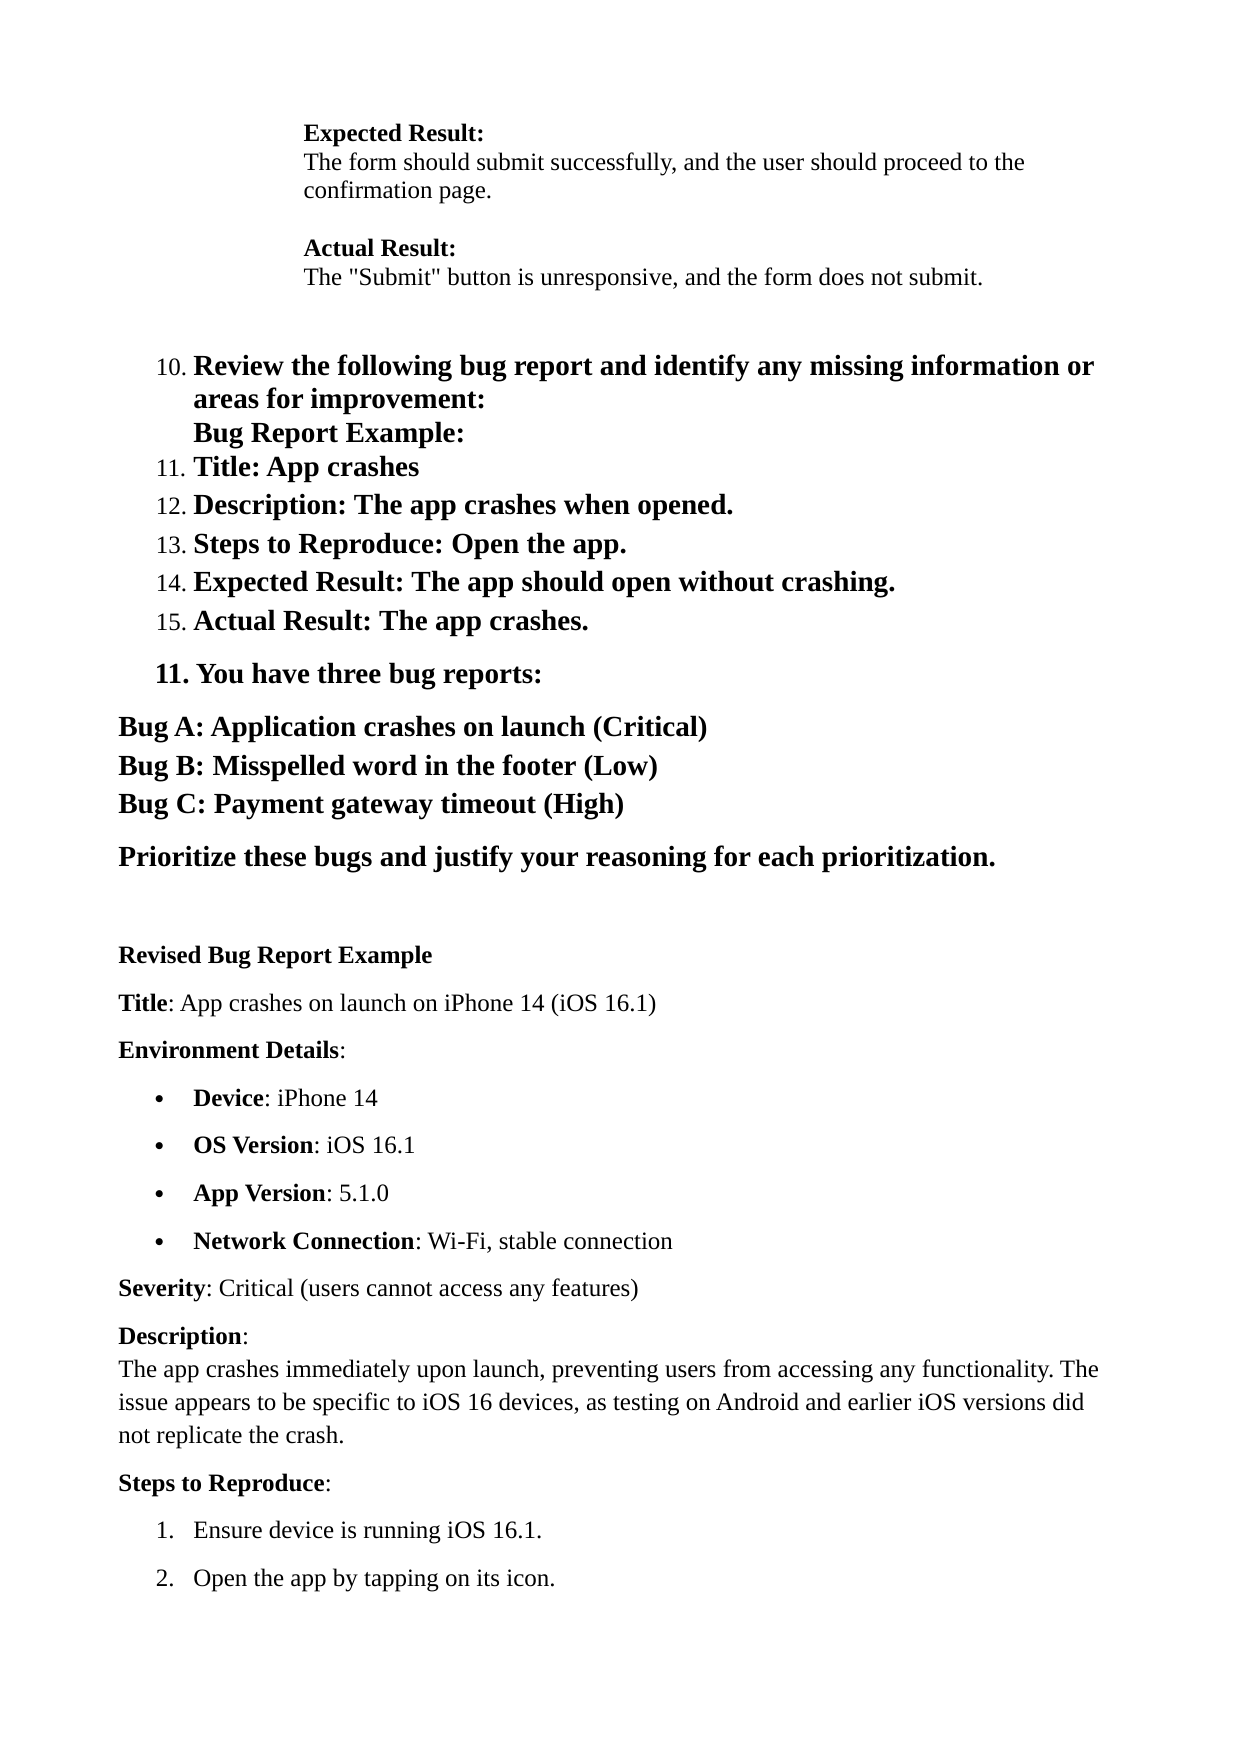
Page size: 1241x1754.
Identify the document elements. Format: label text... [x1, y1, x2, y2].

text Bug B: Misspelled word in the footer (Low) [118, 748, 1122, 781]
list Actual Result: The app crashes. [156, 603, 1122, 636]
list OS Version: iOS 16.1 [156, 1131, 1122, 1159]
text Environment Details: [118, 1035, 1122, 1064]
list Steps to Reproduce: Open the app. [156, 526, 1122, 559]
text Title: App crashes on launch on iPhone 14 (iOS 16.1) [118, 988, 1122, 1016]
list Ensure device is running iOS 16.1. [156, 1515, 1122, 1544]
text Expected Result: The form should submit successfully, and the user should proceed to the confirmation page. [303, 118, 1122, 204]
text Description: The app crashes immediately upon launch, preventing users from accessing any functionality. The issue appears to be specific to iOS 16 devices, as testing on Android and earlier iOS versions did not replicate the crash. [118, 1321, 1122, 1449]
text 11. You have three bug reports: [118, 656, 1122, 689]
list Open the app by tapping on its icon. [156, 1563, 1122, 1592]
list Network Connection: Wi-Fi, stable connection [156, 1226, 1122, 1254]
list Description: The app crashes when opened. [156, 487, 1122, 521]
text Bug A: Application crashes on launch (Critical) [118, 709, 1122, 743]
text Severity: Critical (users cannot access any features) [118, 1273, 1122, 1302]
text Prioritize these bugs and justify your reasoning for each prioritization. [118, 839, 1122, 873]
list Expected Result: The app should open without crashing. [156, 564, 1122, 598]
text Actual Result: The "Submit" button is unresponsive, and the form does not submit. [303, 233, 1122, 291]
text Bug C: Payment gateway timeout (High) [118, 786, 1122, 820]
text Steps to Reproduce: [118, 1468, 1122, 1496]
text Revised Bug Report Example [118, 940, 1122, 969]
list Review the following bug report and identify any missing information or areas for improvement: Bug Report Example: [156, 348, 1122, 449]
list App Version: 5.1.0 [156, 1178, 1122, 1207]
list Device: iPhone 14 [156, 1083, 1122, 1112]
list Title: App crashes [156, 449, 1122, 482]
